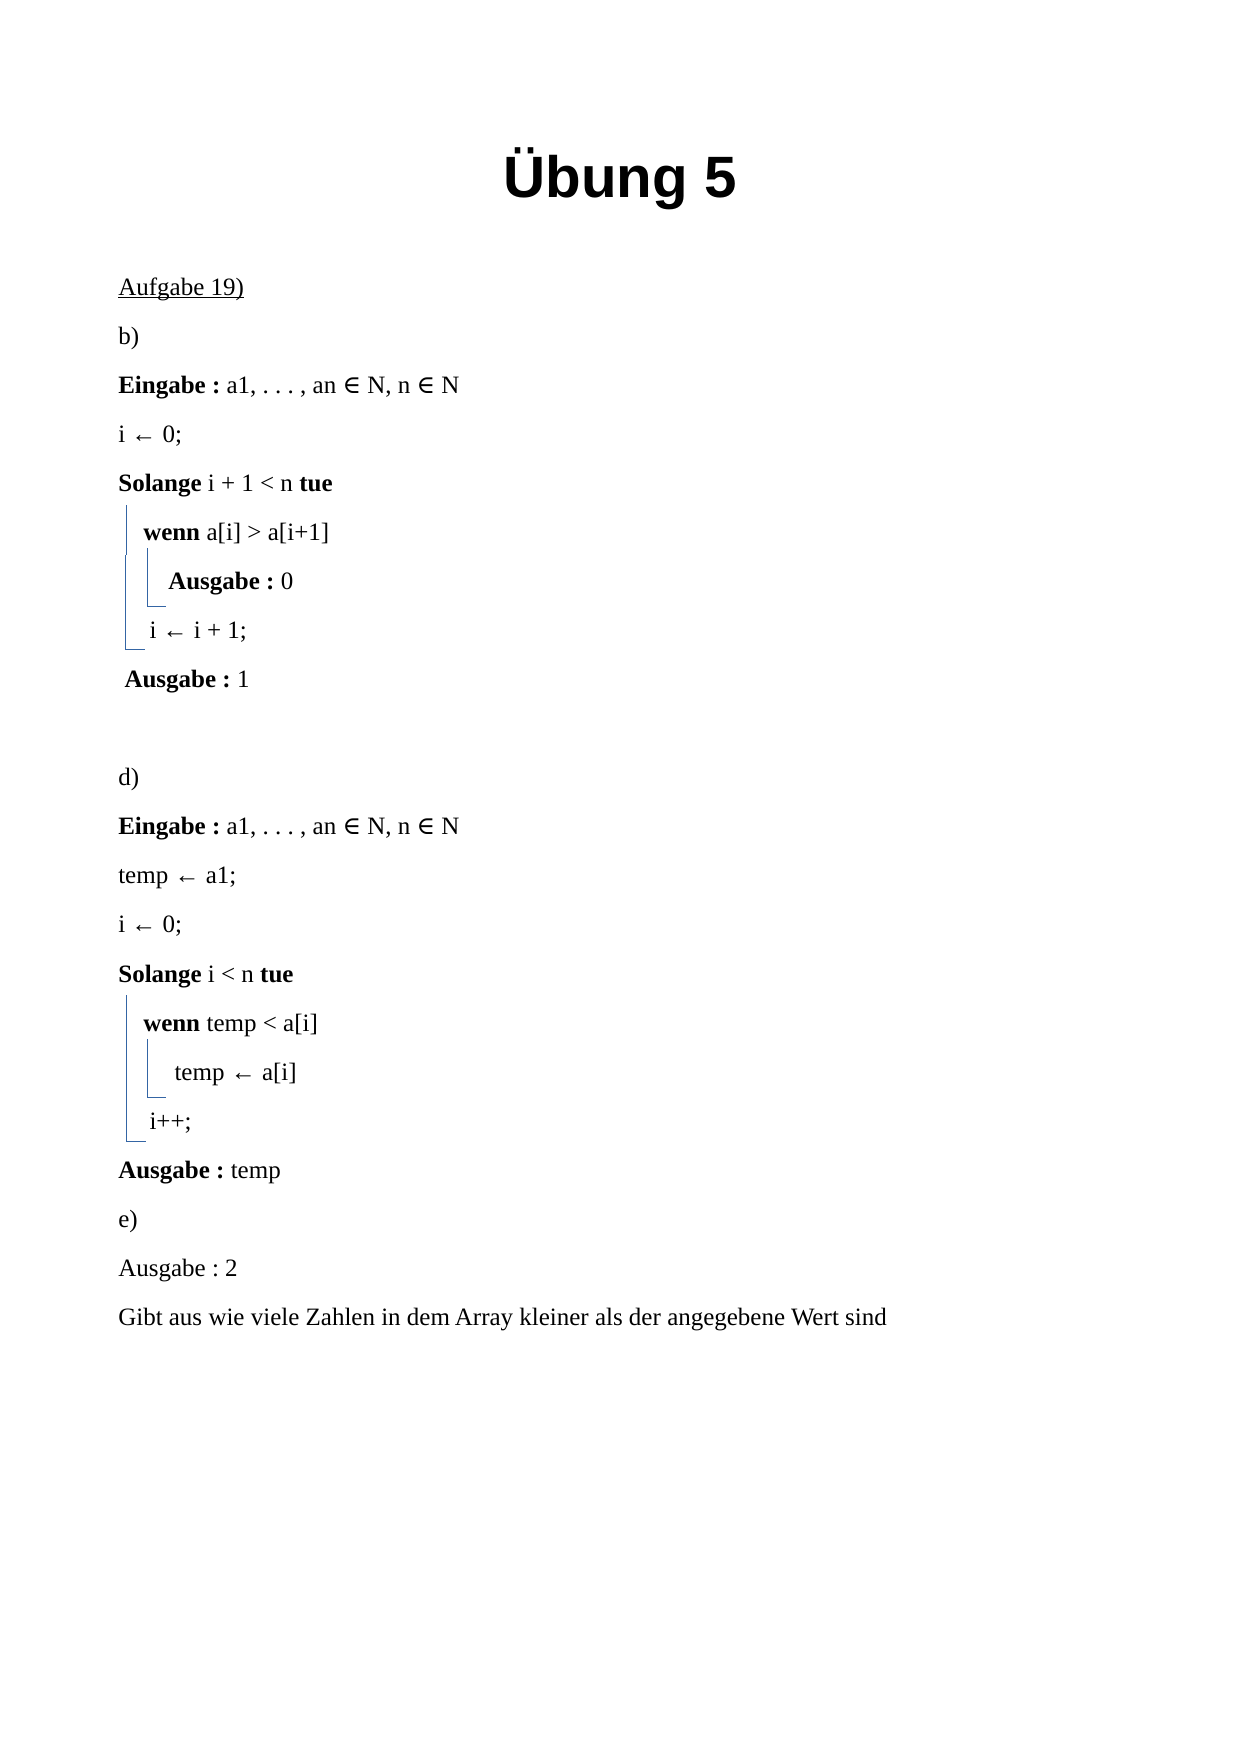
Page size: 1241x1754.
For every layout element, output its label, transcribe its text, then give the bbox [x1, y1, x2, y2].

text i ← i + 1; [126, 615, 1122, 644]
text temp ← a1; [118, 861, 1122, 889]
text Ausgabe : 2 [118, 1253, 1122, 1282]
text i ← 0; [118, 419, 1122, 448]
text wenn temp < a[i] [127, 1008, 1122, 1036]
text [118, 615, 125, 644]
text Aufgabe 19) [118, 272, 1122, 301]
text Ausgabe : 1 [118, 664, 1122, 693]
text Solange i < n tue [118, 959, 1122, 987]
title Übung 5 [118, 143, 1122, 210]
text d) [118, 762, 1122, 791]
text Eingabe : a1, . . . , an ∈ N, n ∈ N [118, 370, 1122, 399]
text i++; [127, 1106, 1122, 1134]
text [118, 1106, 126, 1134]
text Solange i + 1 < n tue [118, 468, 1122, 497]
text [126, 566, 147, 595]
text [118, 1057, 126, 1086]
text i ← 0; [118, 909, 1122, 938]
text b) [118, 321, 1122, 349]
text e) [118, 1204, 1122, 1233]
text Ausgabe : temp [118, 1155, 1122, 1184]
text [127, 1057, 147, 1086]
text Ausgabe : 0 [148, 566, 1122, 595]
text wenn a[i] > a[i+1] [127, 517, 1122, 546]
text temp ← a[i] [148, 1057, 1122, 1086]
text Eingabe : a1, . . . , an ∈ N, n ∈ N [118, 811, 1122, 840]
text Gibt aus wie viele Zahlen in dem Array kleiner als der angegebene Wert sind [118, 1302, 1122, 1331]
